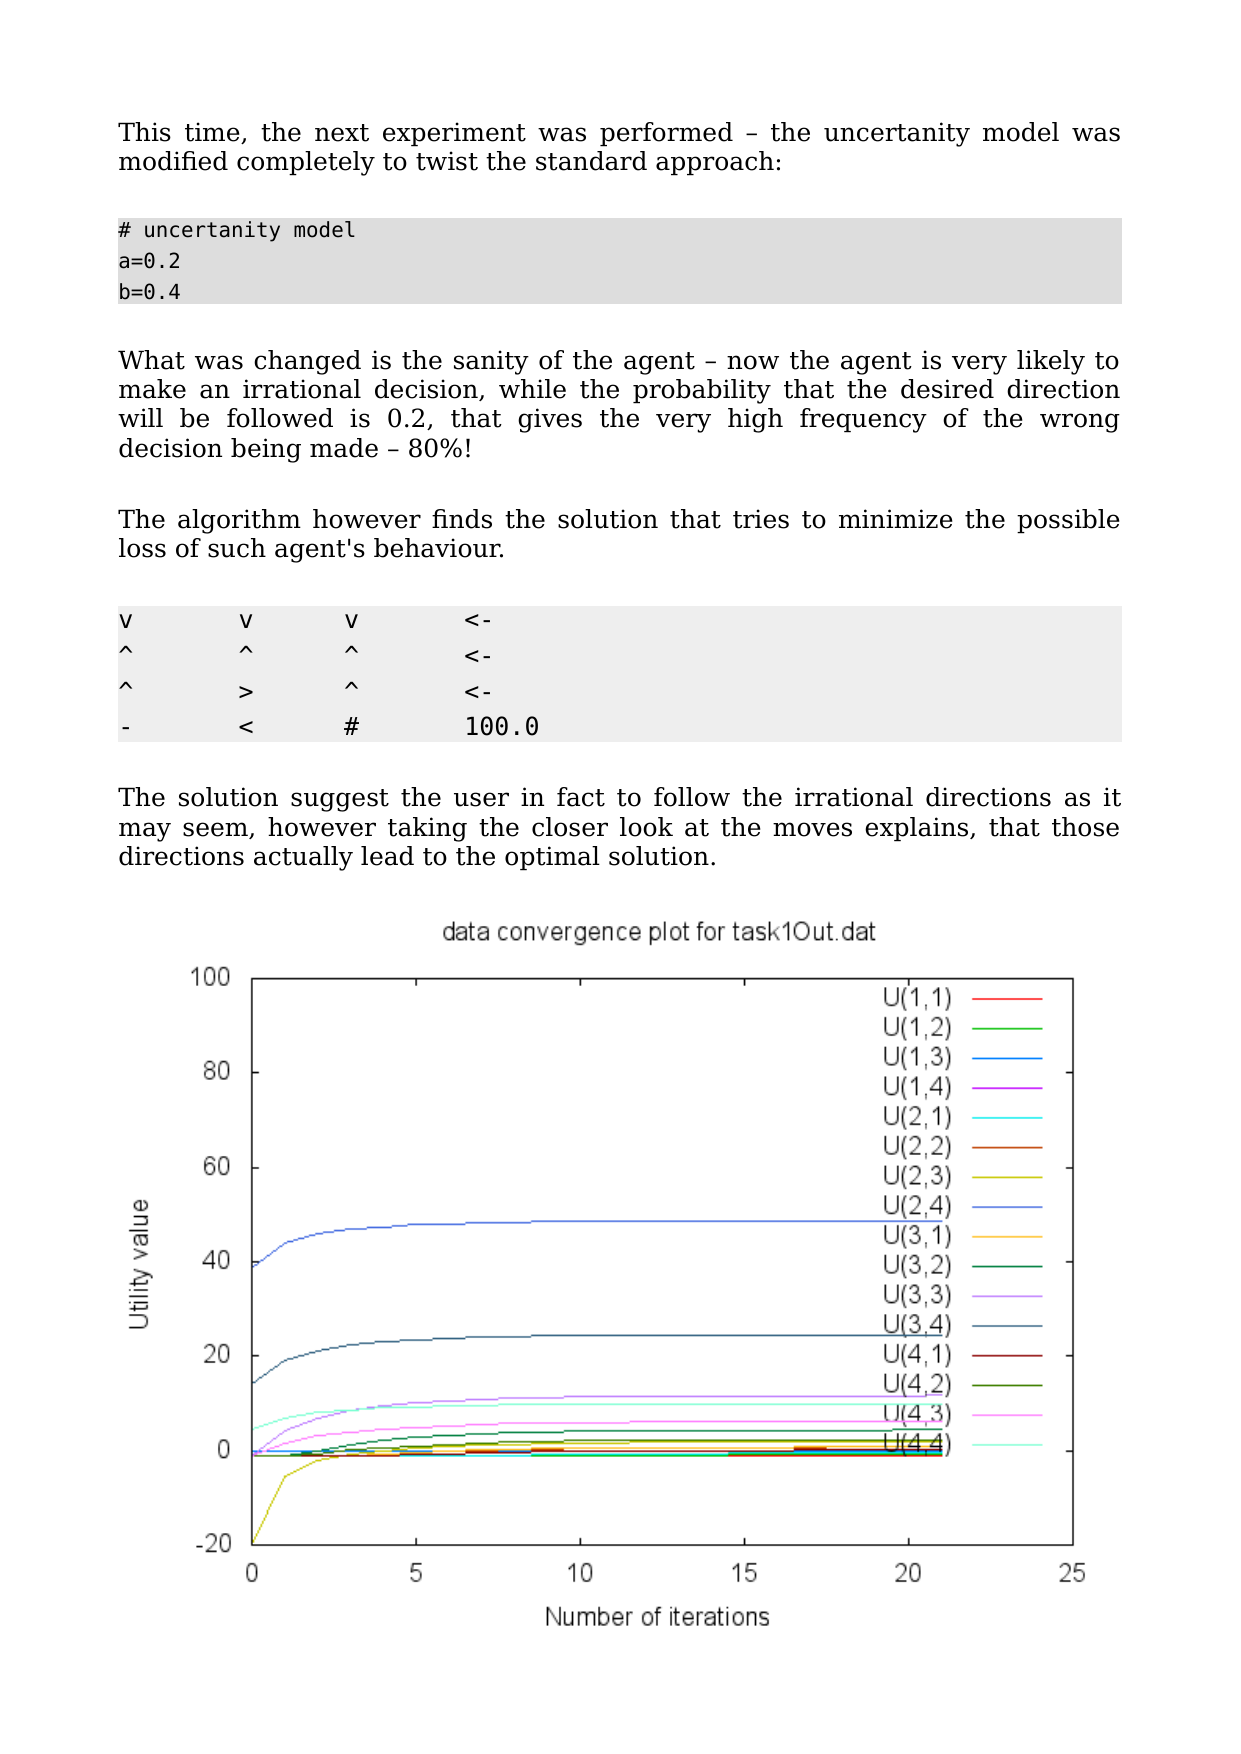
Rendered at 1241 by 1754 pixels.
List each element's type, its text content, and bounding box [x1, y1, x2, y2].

text b=0.4 [118, 280, 1122, 304]
text ^ ^ ^ <- [118, 641, 1122, 670]
text The solution suggest the user in fact to follow the irrational directions as it may seem, however taking the closer look at the moves explains, that those directions actually lead to the optimal solution. [118, 784, 1122, 871]
text This time, the next experiment was performed – the uncertanity model was modified completely to twist the standard approach: [118, 118, 1122, 176]
text - < # 100.0 [118, 712, 1122, 742]
text ^ > ^ <- [118, 677, 1122, 706]
text # uncertanity model [118, 218, 1122, 243]
text What was changed is the sanity of the agent – now the agent is very likely to make an irrational decision, while the probability that the desired direction will be followed is 0.2, that gives the very high frequency of the wrong decision being made – 80%! [118, 346, 1122, 463]
picture [120, 889, 1121, 1640]
text The algorithm however finds the solution that tries to minimize the possible loss of such agent's behaviour. [118, 505, 1122, 563]
text a=0.2 [118, 249, 1122, 273]
text v v v <- [118, 606, 1122, 635]
